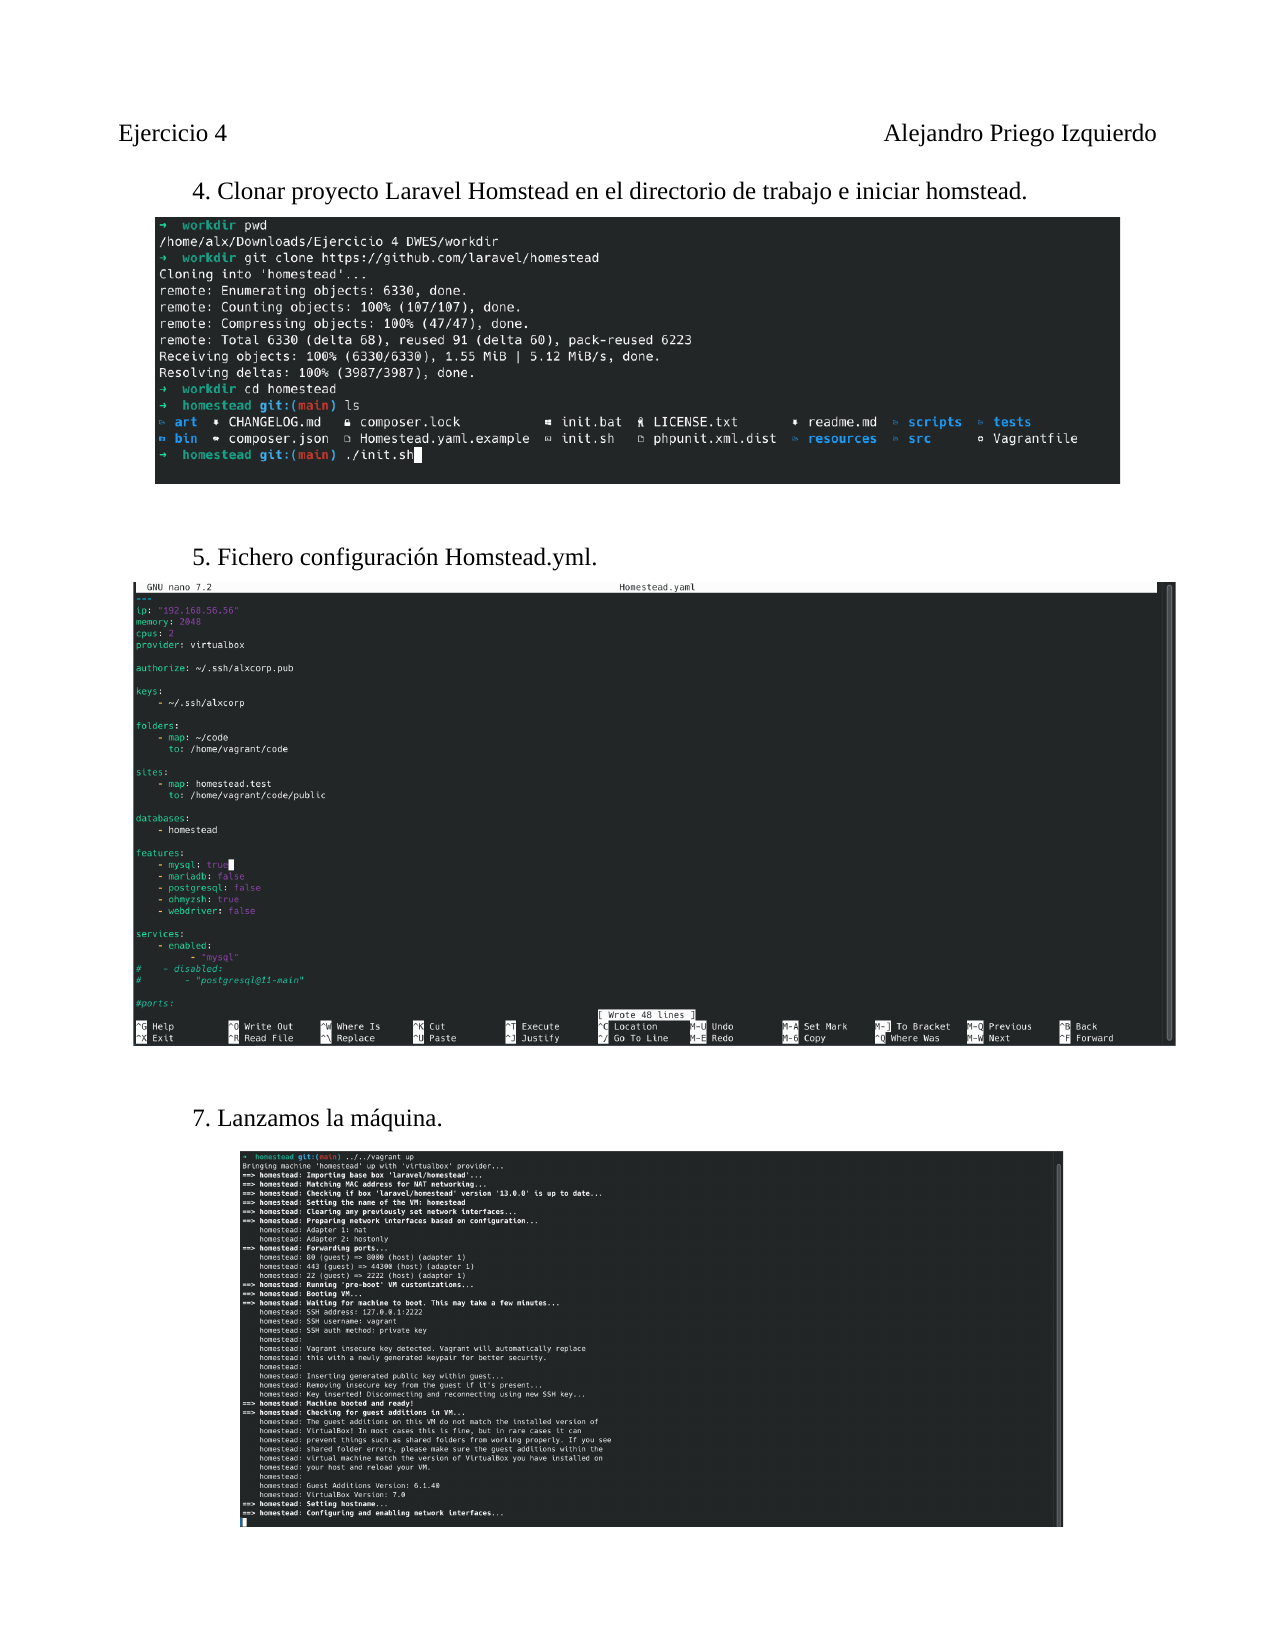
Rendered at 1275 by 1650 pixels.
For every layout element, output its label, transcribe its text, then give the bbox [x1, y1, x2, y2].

text 5. Fichero configuración Homstead.yml. [192, 542, 1157, 570]
text 7. Lanzamos la máquina. [192, 1103, 1157, 1132]
picture [155, 217, 1121, 484]
picture [133, 582, 1176, 1046]
picture [240, 1151, 1064, 1527]
text 4. Clonar proyecto Laravel Homstead en el directorio de trabajo e iniciar homstead. [192, 176, 1157, 205]
